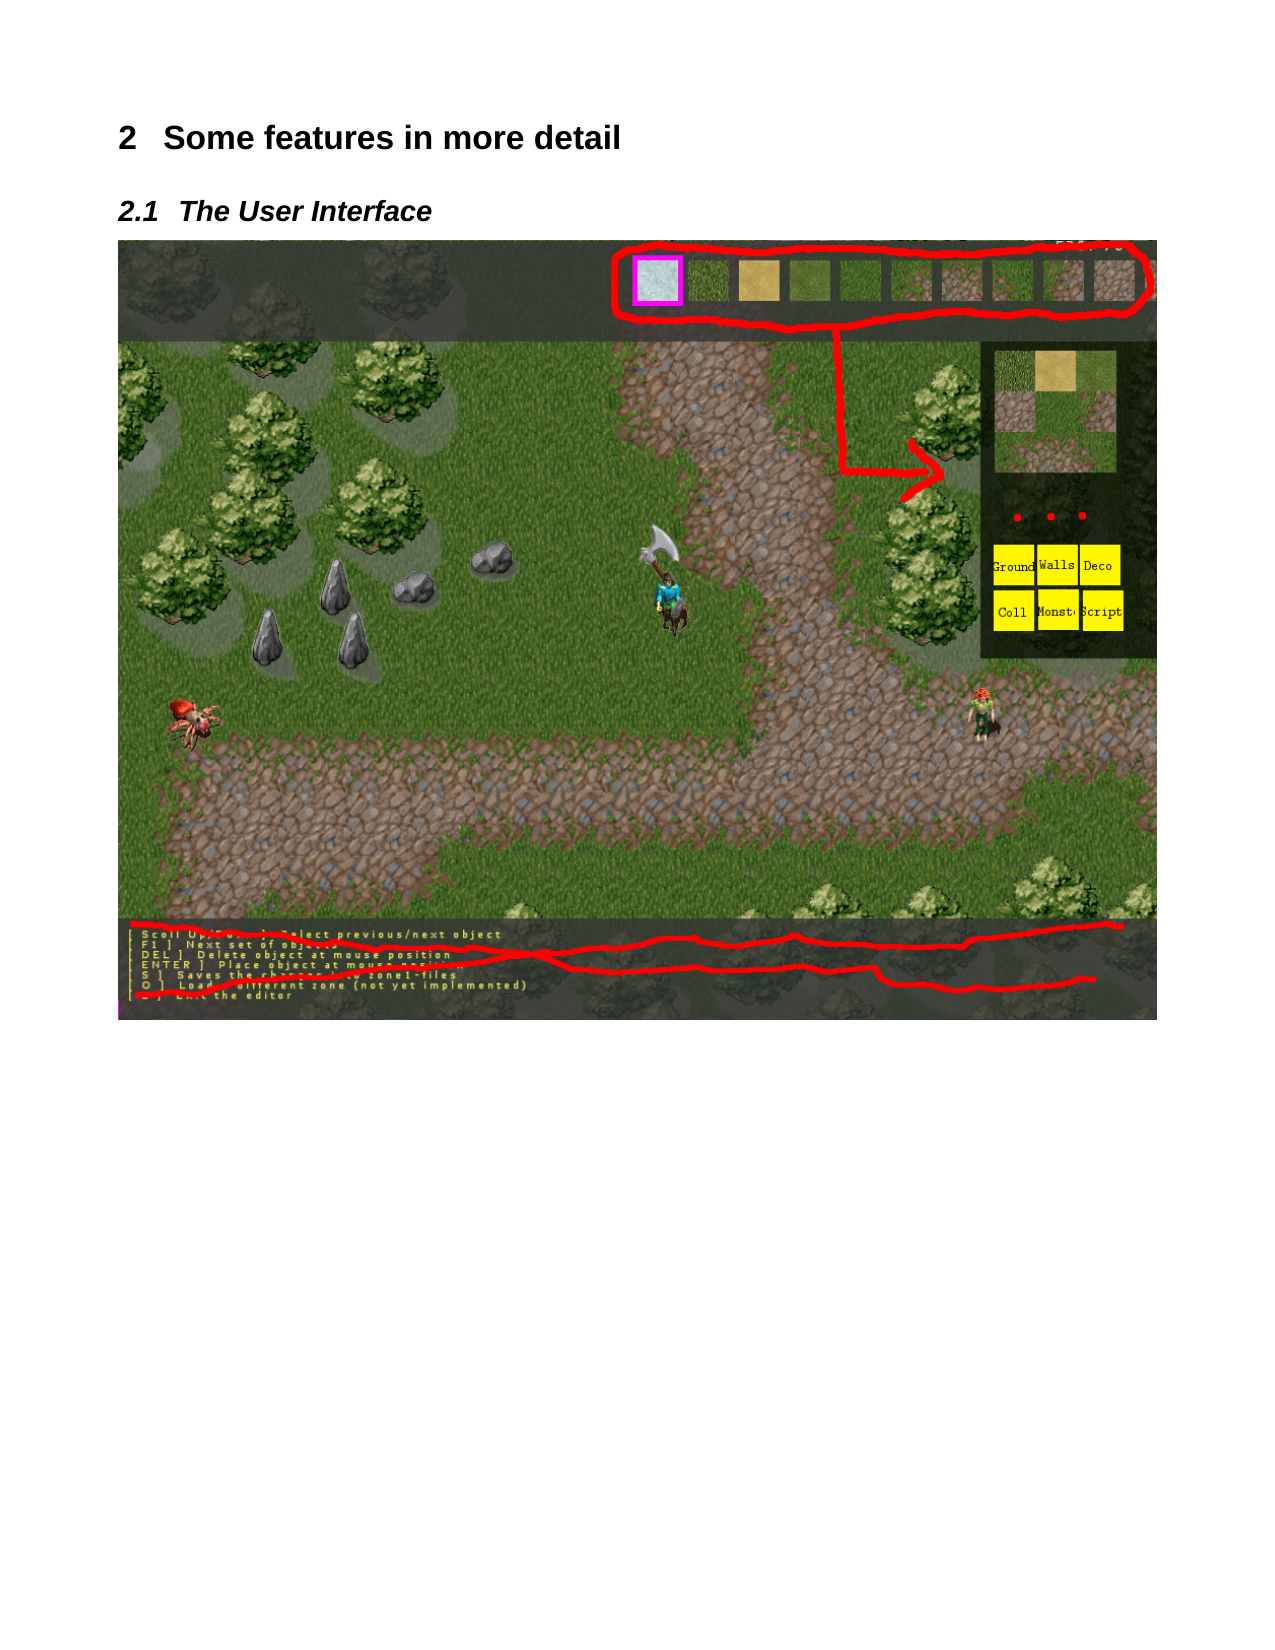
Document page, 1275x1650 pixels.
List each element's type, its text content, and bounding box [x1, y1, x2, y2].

subtitle Some features in more detail [118, 118, 1157, 157]
picture [118, 240, 1157, 1020]
subtitle The User Interface [118, 194, 1157, 228]
